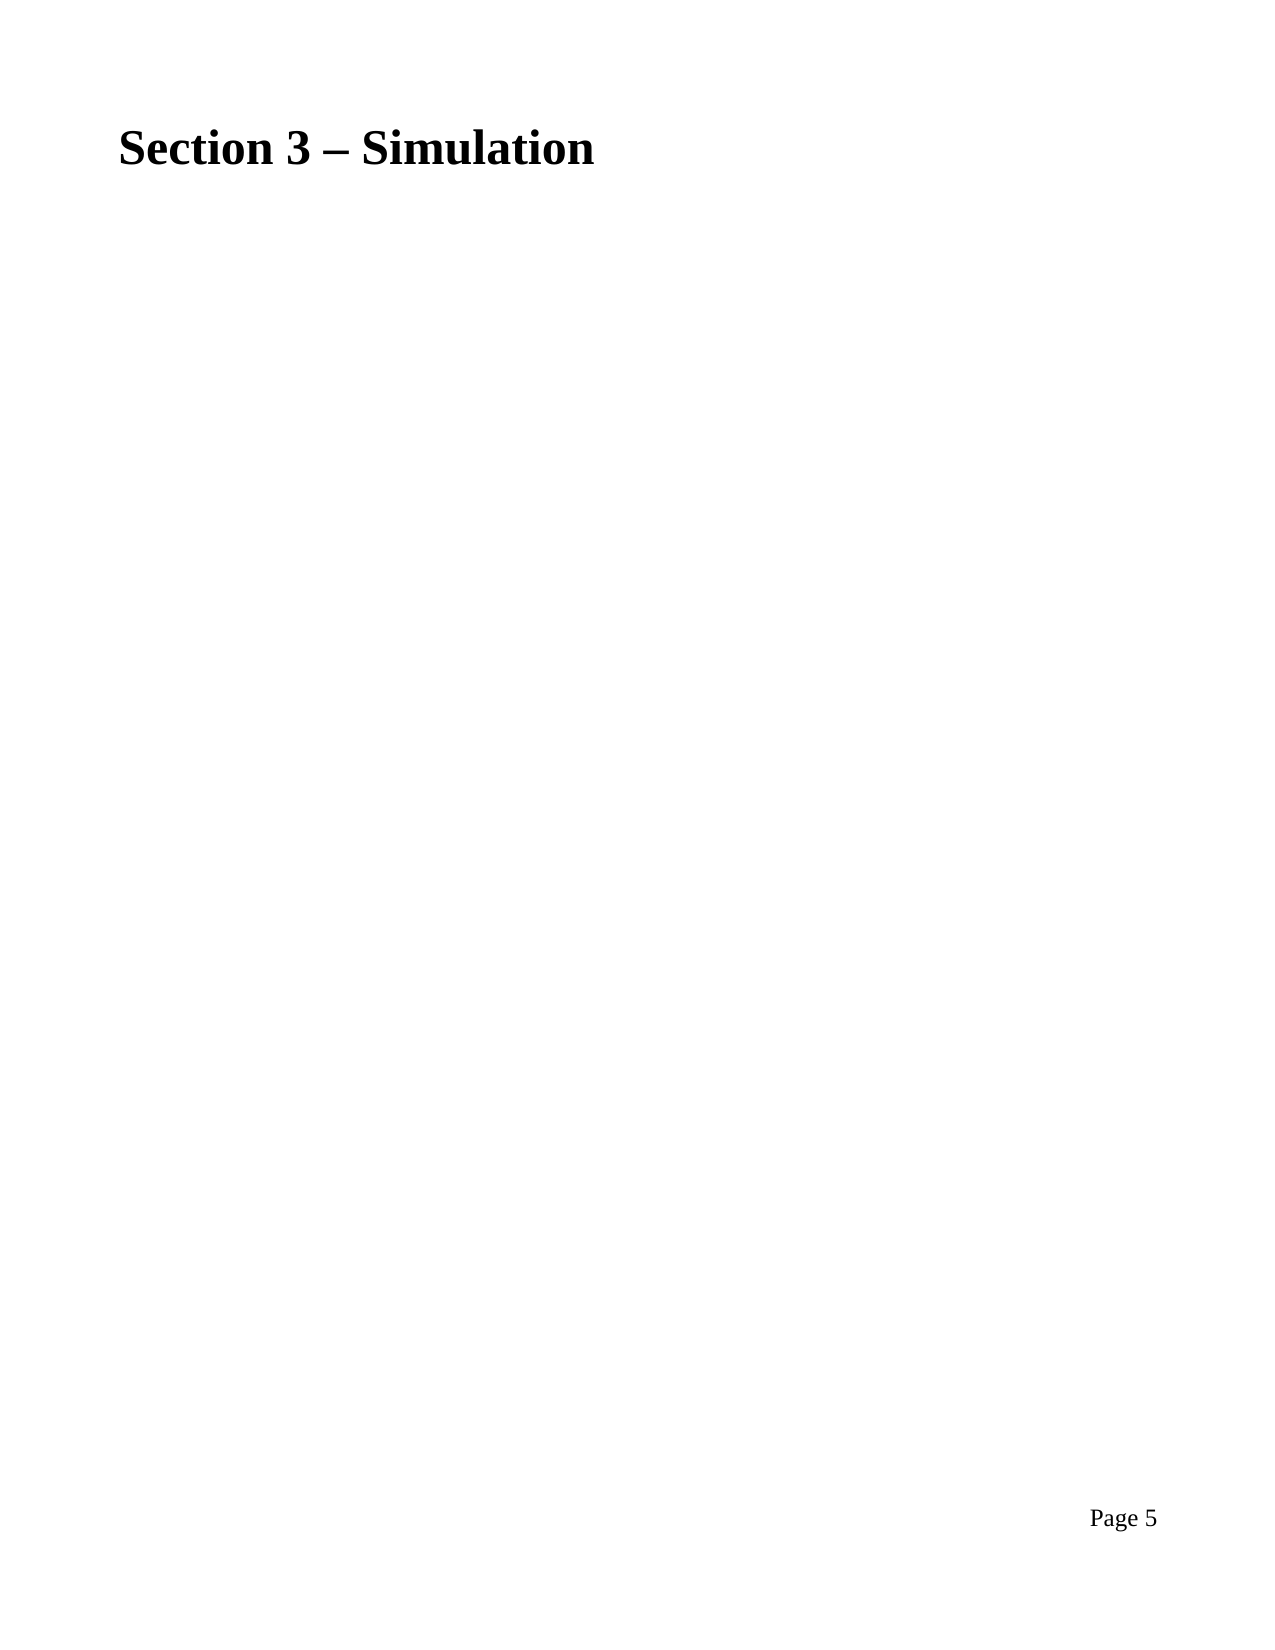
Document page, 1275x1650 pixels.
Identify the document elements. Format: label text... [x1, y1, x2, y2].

text Section 3 – Simulation [118, 118, 1157, 176]
